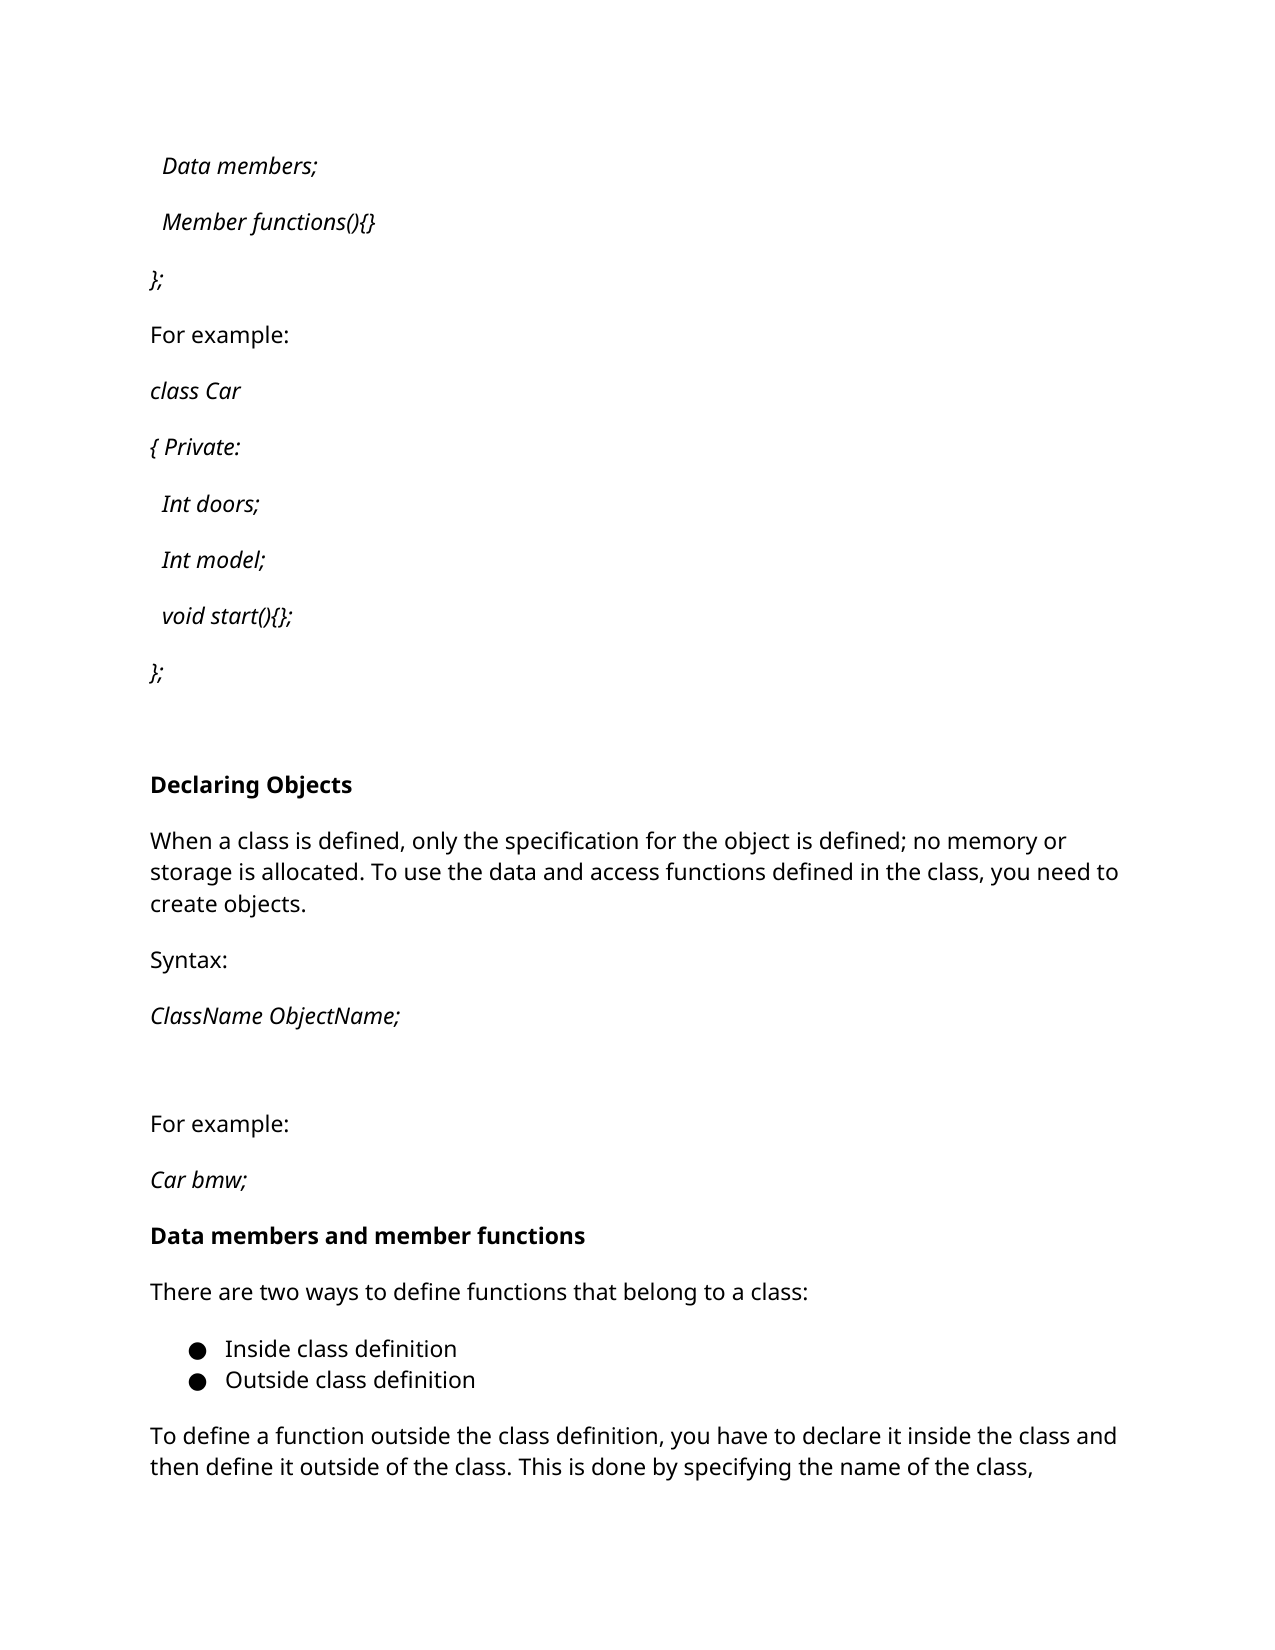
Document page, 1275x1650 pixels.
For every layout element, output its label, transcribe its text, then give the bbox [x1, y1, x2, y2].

text { Private: [150, 431, 1125, 462]
text Data members; [150, 150, 1125, 181]
list Outside class definition [187, 1364, 1125, 1395]
text Data members and member functions [150, 1220, 1125, 1251]
list Inside class definition [187, 1333, 1125, 1364]
text For example: [150, 1108, 1125, 1139]
text To define a function outside the class definition, you have to declare it inside the class and then define it outside of the class. This is done by specifying the name of the class, [150, 1420, 1125, 1483]
text Int model; [150, 544, 1125, 575]
text Declaring Objects [150, 769, 1125, 800]
text There are two ways to define functions that belong to a class: [150, 1276, 1125, 1308]
text ClassName ObjectName; [150, 1000, 1125, 1031]
text Syntax: [150, 944, 1125, 975]
text }; [150, 656, 1125, 687]
text Int doors; [150, 487, 1125, 519]
text Car bmw; [150, 1164, 1125, 1195]
text }; [150, 262, 1125, 294]
text When a class is defined, only the specification for the object is defined; no memory or storage is allocated. To use the data and access functions defined in the class, you need to create objects. [150, 825, 1125, 919]
text void start(){}; [150, 600, 1125, 631]
text class Car [150, 375, 1125, 406]
text Member functions(){} [150, 206, 1125, 237]
text For example: [150, 319, 1125, 350]
